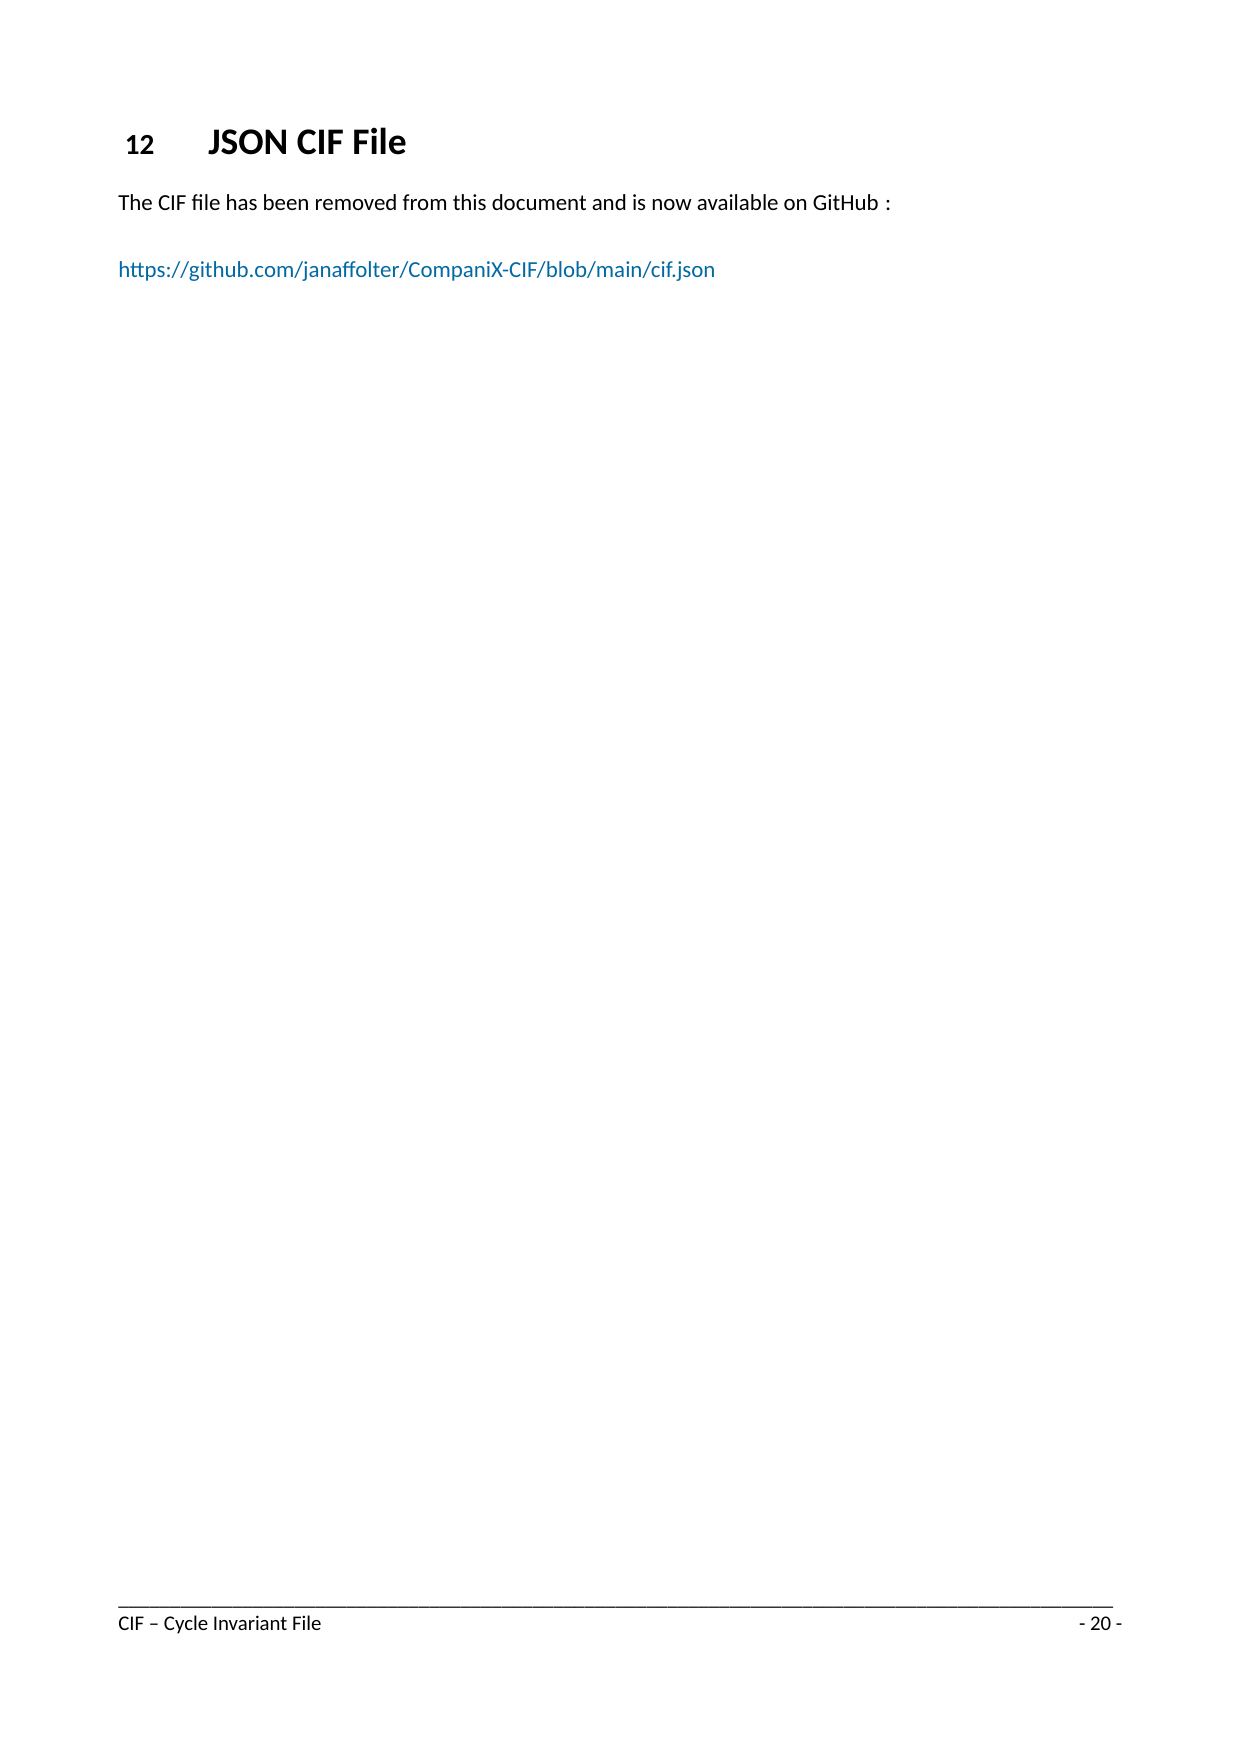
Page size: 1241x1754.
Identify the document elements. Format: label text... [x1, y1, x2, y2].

text https://github.com/janaffolter/CompaniX-CIF/blob/main/cif.json [118, 255, 1122, 283]
subtitle JSON CIF File [118, 118, 1122, 164]
text The CIF file has been removed from this document and is now available on GitHub : [118, 188, 1122, 216]
